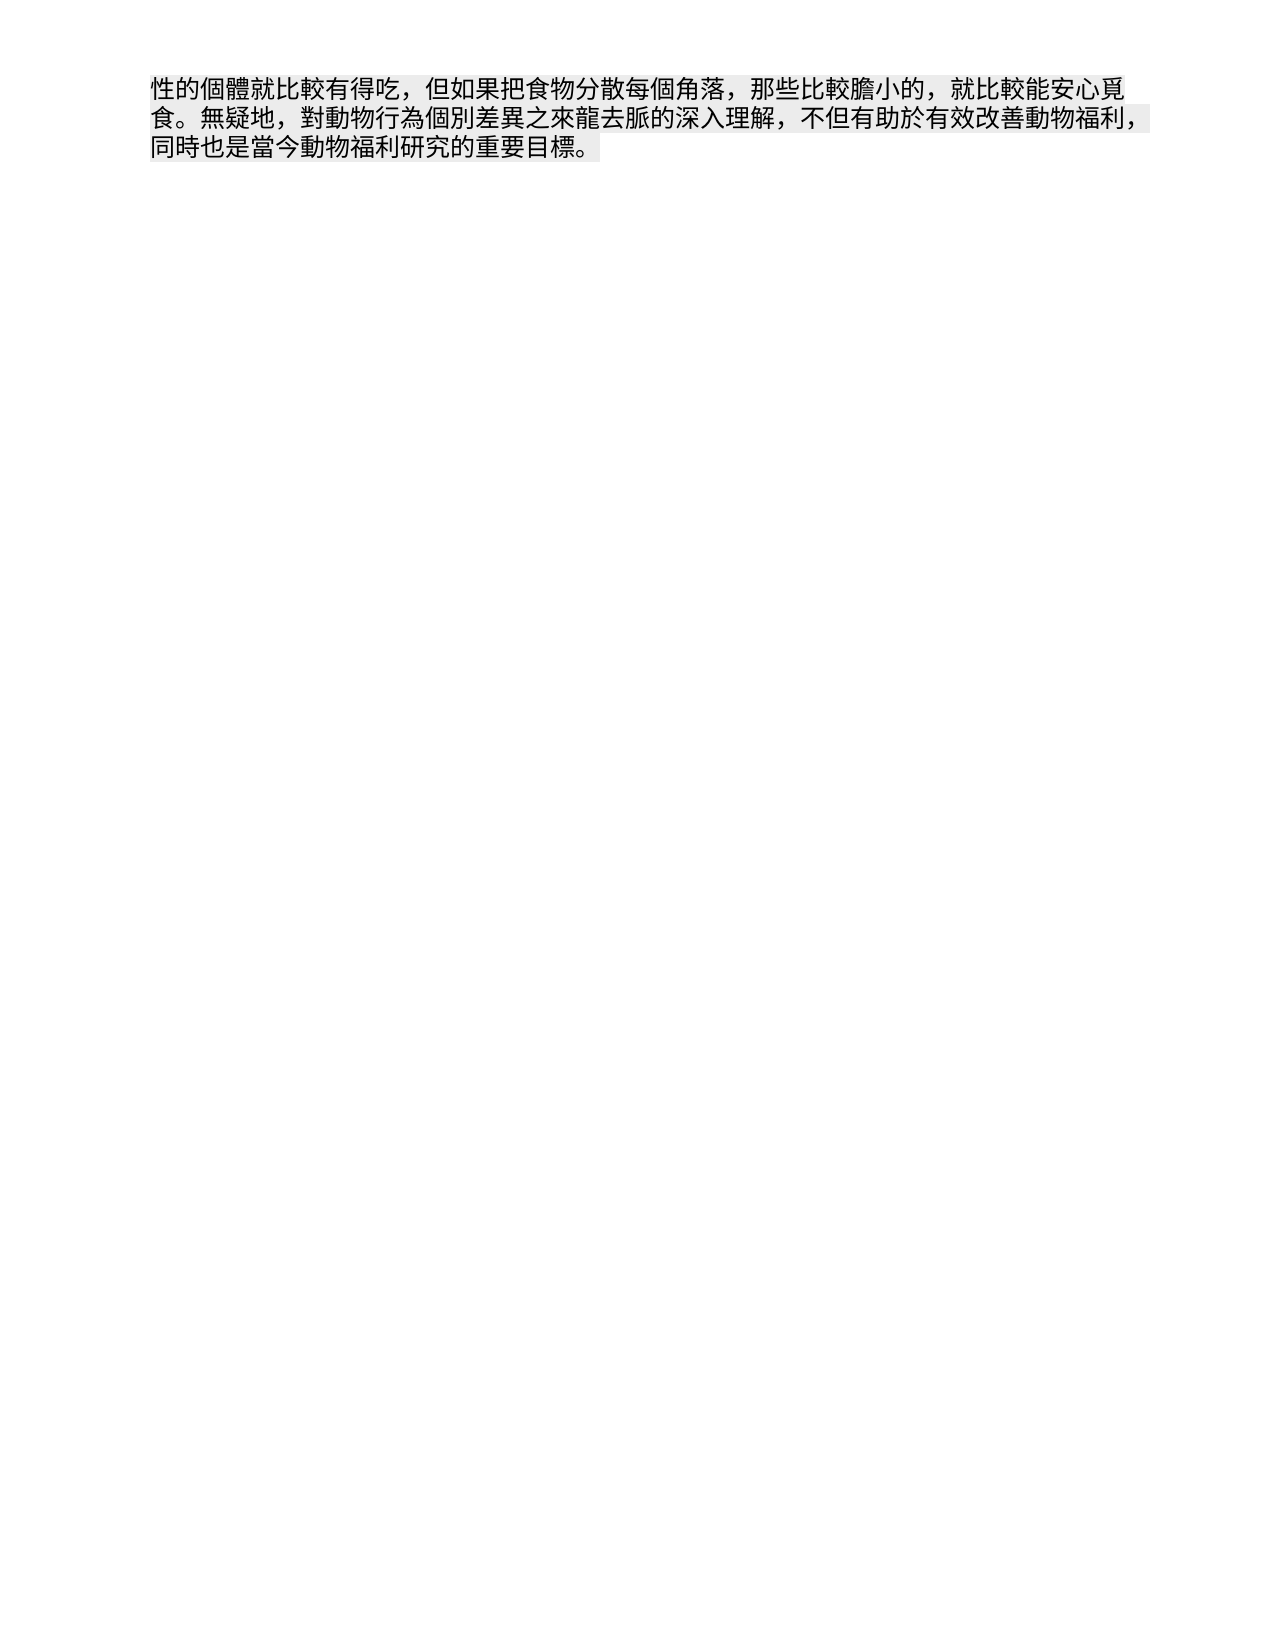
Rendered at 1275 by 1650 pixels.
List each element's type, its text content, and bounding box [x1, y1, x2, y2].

text 解決之道在於設計一種「高度動物福利系統」（high-welfare systems），這系統可以彈性調整，使動物能有一定範圍的選擇自由。這或許就能滿足大部份個體的不同需求和能力差異。比如說，在一個飼養環境裏，食物如果只是放在中央某個區域，那麼，比較富侵略性的個體就比較有得吃，但如果把食物分散每個角落，那些比較膽小的，就比較能安心覓食。無疑地，對動物行為個別差異之來龍去脈的深入理解，不但有助於有效改善動物福利，同時也是當今動物福利研究的重要目標。 [150, 75, 1125, 162]
